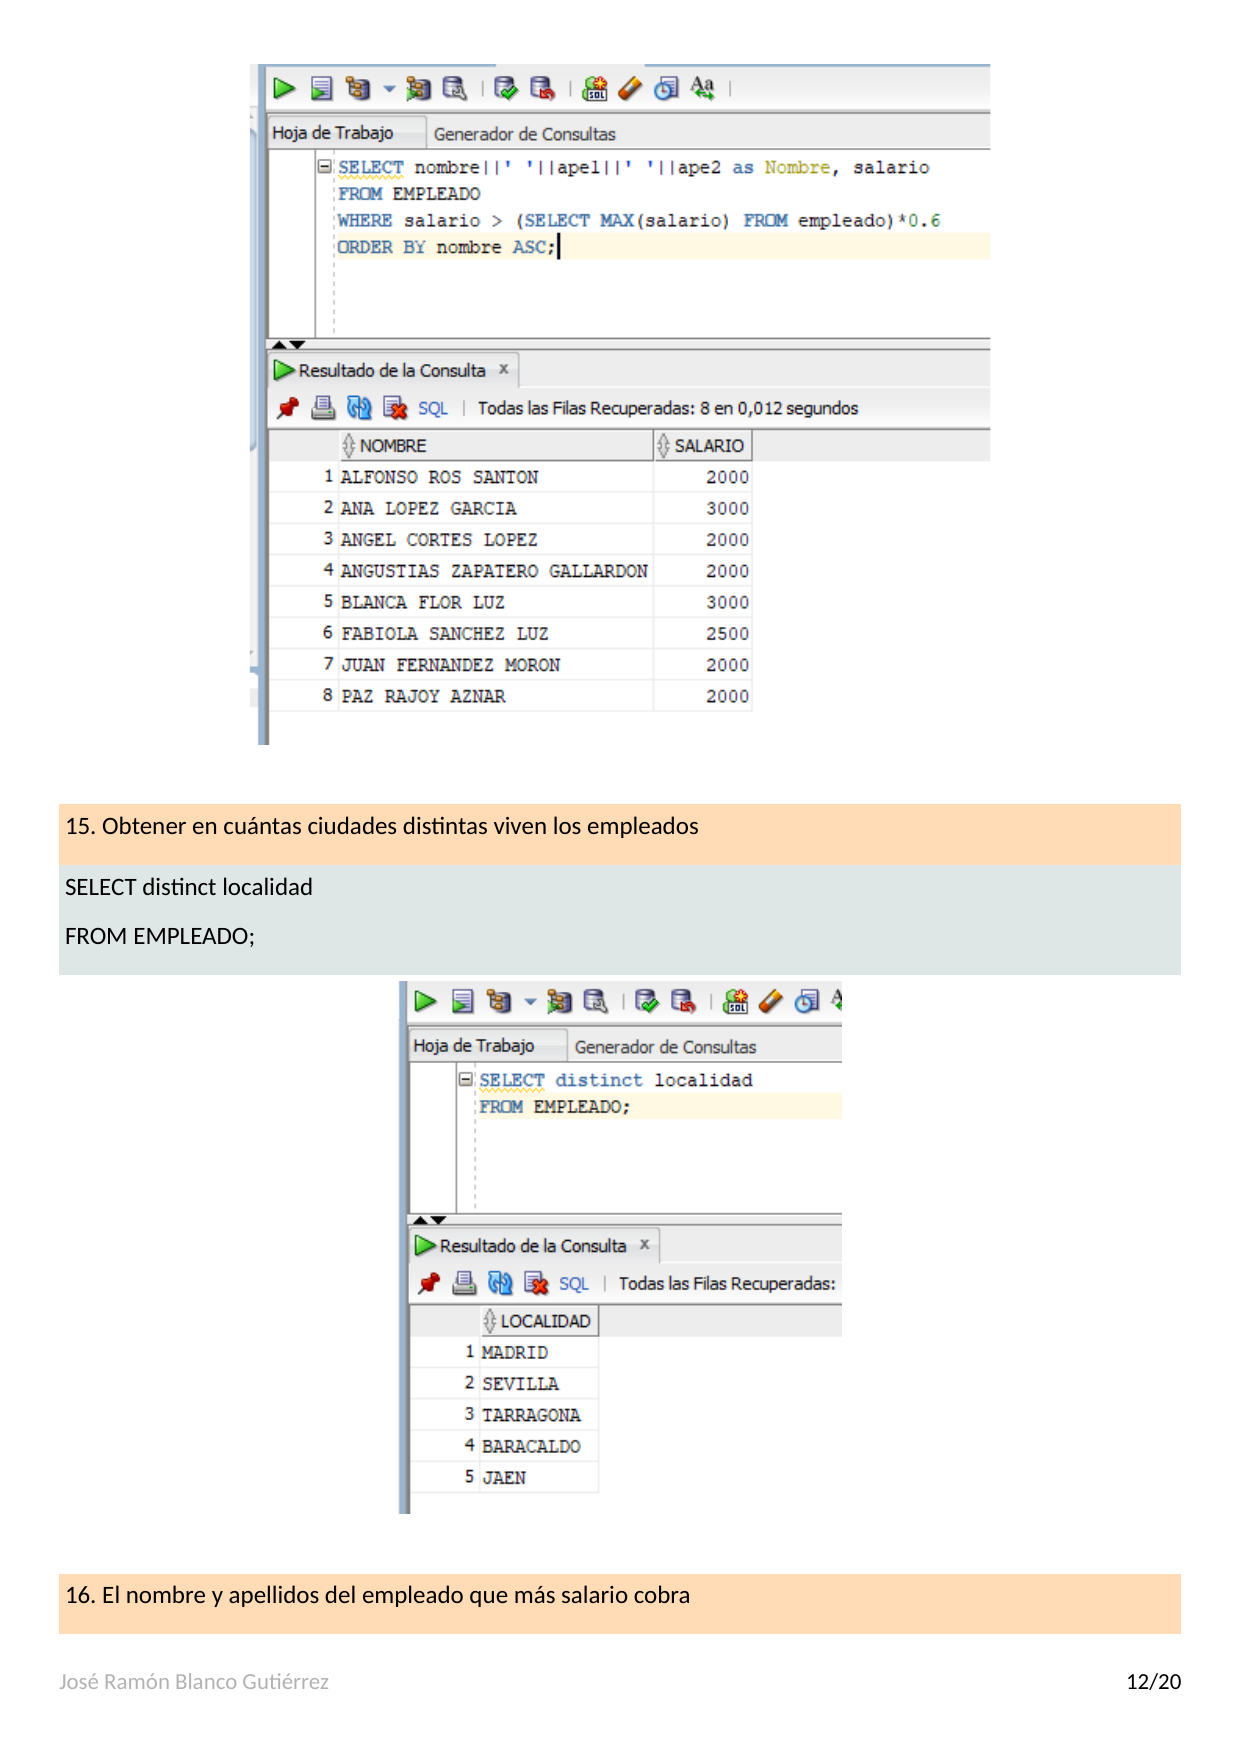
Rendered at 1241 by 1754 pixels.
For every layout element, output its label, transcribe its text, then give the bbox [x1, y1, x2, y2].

table_cell [59, 975, 1181, 1573]
table_cell SELECT distinct localidad FROM EMPLEADO; [59, 865, 1181, 975]
picture [398, 981, 842, 1514]
table_cell 16. El nombre y apellidos del empleado que más salario cobra [59, 1574, 1181, 1634]
picture [249, 64, 991, 745]
table_cell [59, 59, 1181, 804]
table_cell 15. Obtener en cuántas ciudades distintas viven los empleados [59, 804, 1181, 865]
